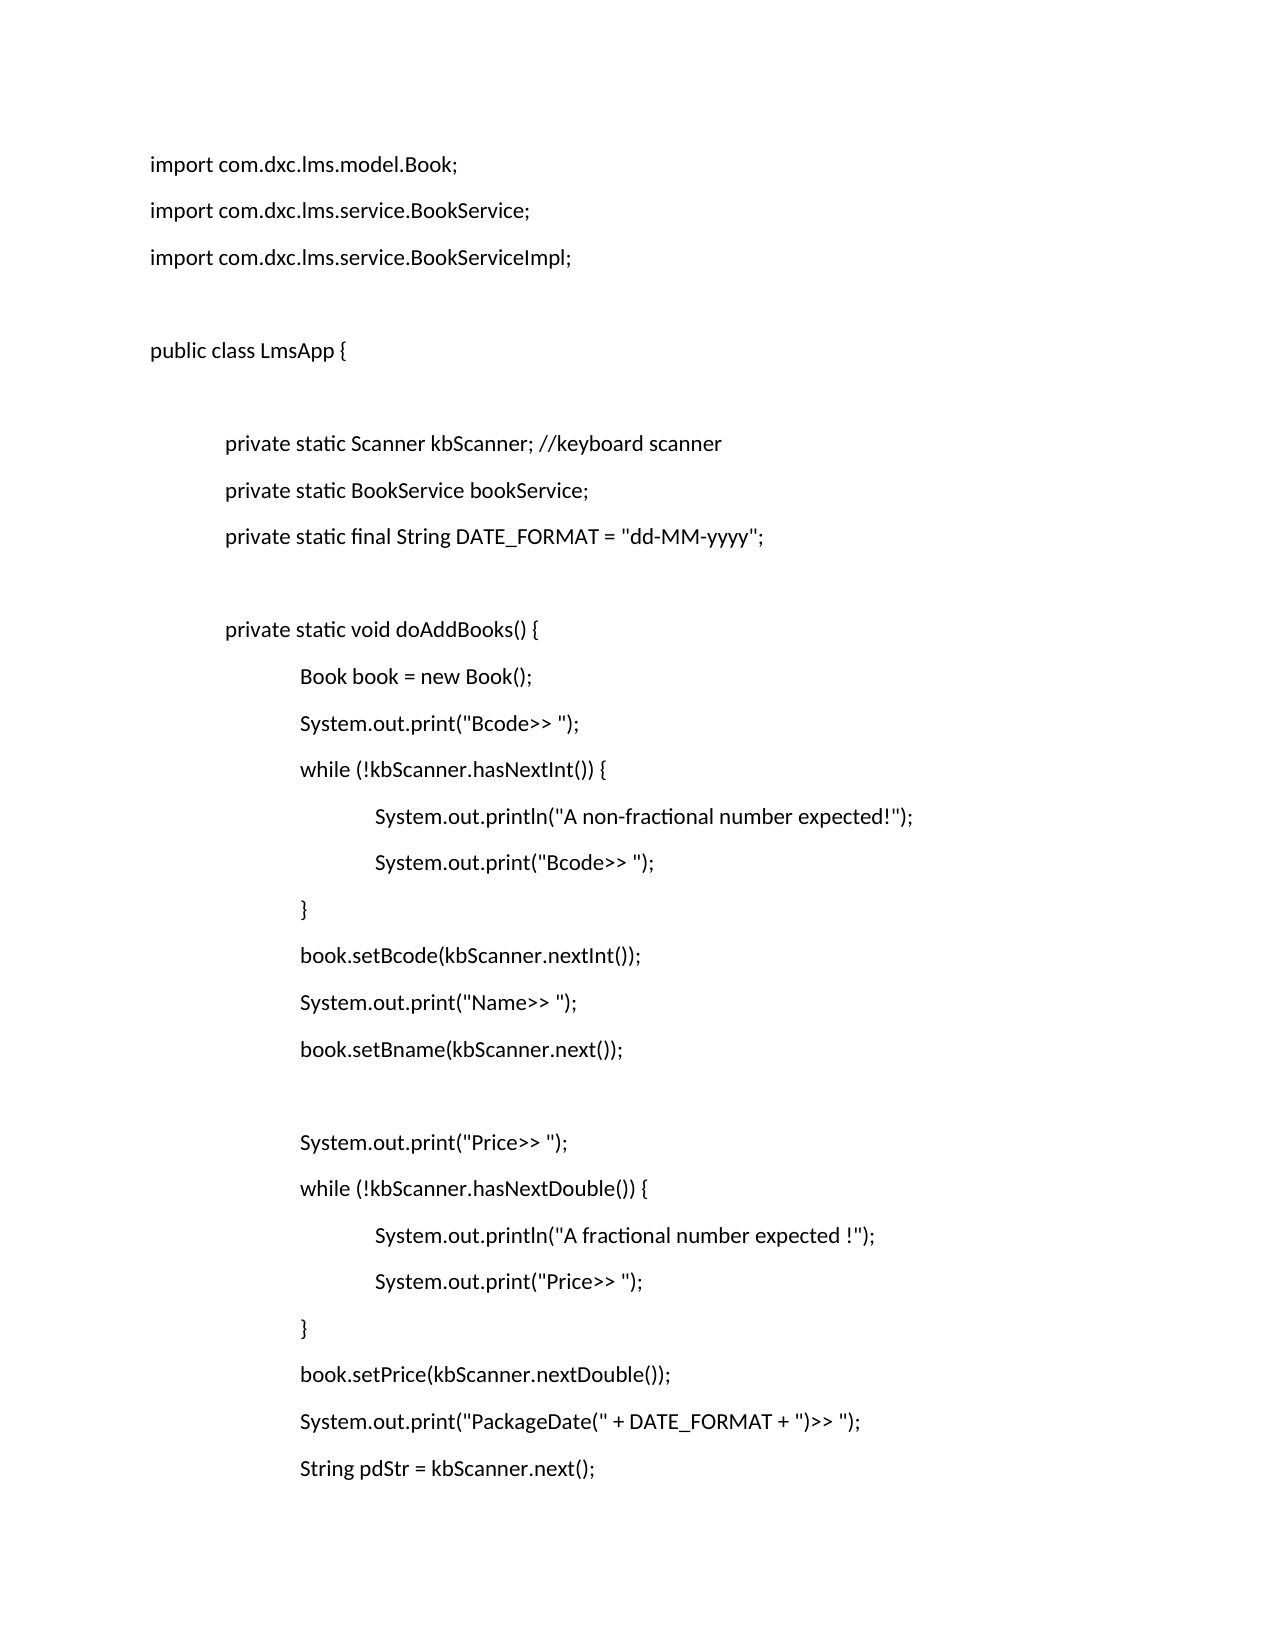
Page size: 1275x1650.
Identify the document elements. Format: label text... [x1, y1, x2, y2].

text private static BookService bookService; [150, 476, 1125, 504]
text System.out.print("Bcode>> "); [150, 709, 1125, 737]
text System.out.print("Price>> "); [150, 1128, 1125, 1156]
text private static Scanner kbScanner; //keyboard scanner [150, 429, 1125, 457]
text private static void doAddBooks() { [150, 616, 1125, 644]
text book.setPrice(kbScanner.nextDouble()); [150, 1361, 1125, 1389]
text } [150, 895, 1125, 923]
text System.out.print("Price>> "); [150, 1267, 1125, 1296]
text String pdStr = kbScanner.next(); [150, 1454, 1125, 1482]
text private static final String DATE_FORMAT = "dd-MM-yyyy"; [150, 522, 1125, 551]
text public class LmsApp { [150, 336, 1125, 364]
text System.out.print("PackageDate(" + DATE_FORMAT + ")>> "); [150, 1407, 1125, 1435]
text } [150, 1314, 1125, 1342]
text book.setBname(kbScanner.next()); [150, 1035, 1125, 1063]
text System.out.print("Name>> "); [150, 988, 1125, 1016]
text while (!kbScanner.hasNextInt()) { [150, 755, 1125, 783]
text System.out.print("Bcode>> "); [150, 848, 1125, 876]
text System.out.println("A fractional number expected !"); [150, 1221, 1125, 1249]
text import com.dxc.lms.model.Book; [150, 150, 1125, 178]
text book.setBcode(kbScanner.nextInt()); [150, 942, 1125, 969]
text Book book = new Book(); [150, 662, 1125, 690]
text import com.dxc.lms.service.BookServiceImpl; [150, 243, 1125, 271]
text System.out.println("A non-fractional number expected!"); [150, 802, 1125, 830]
text while (!kbScanner.hasNextDouble()) { [150, 1174, 1125, 1202]
text import com.dxc.lms.service.BookService; [150, 197, 1125, 224]
